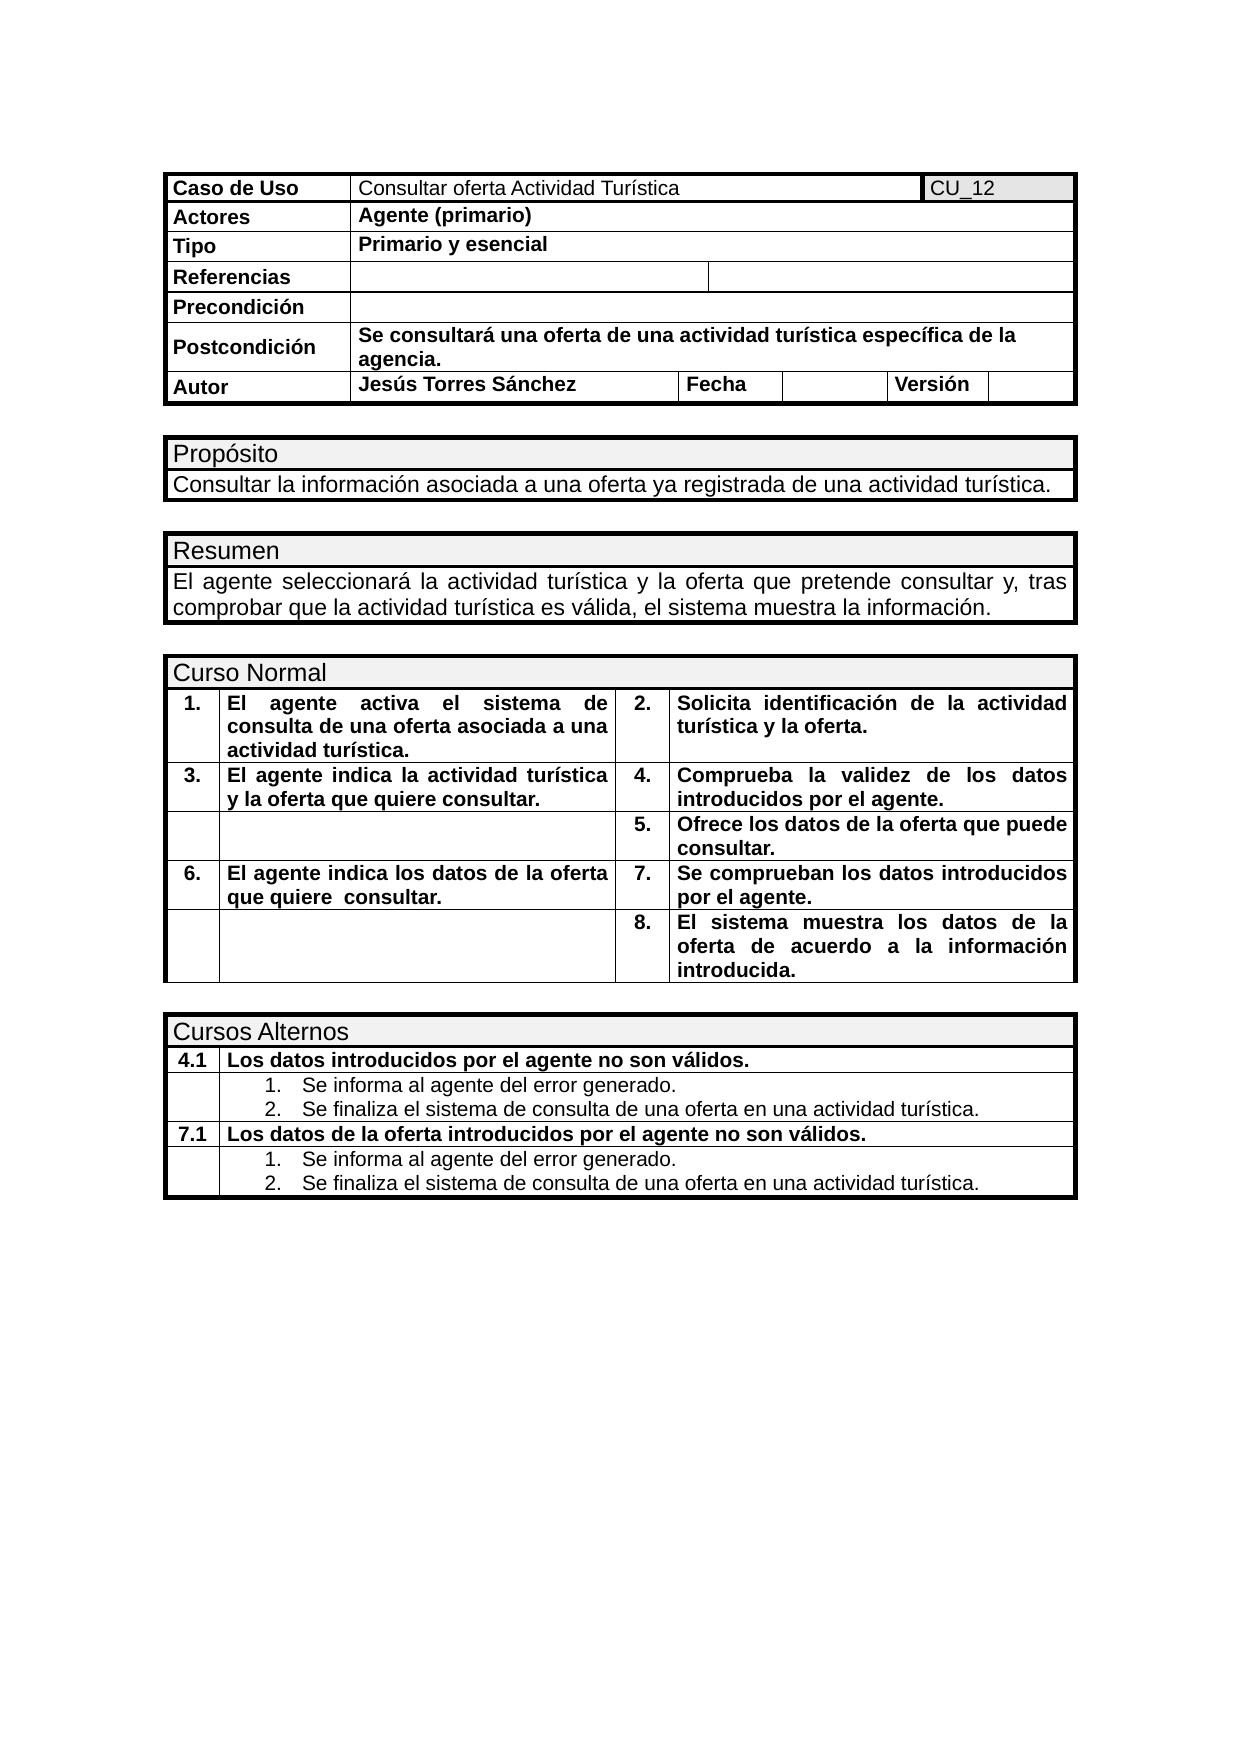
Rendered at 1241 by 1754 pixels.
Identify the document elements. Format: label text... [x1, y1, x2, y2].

table_cell [351, 293, 1073, 322]
table_cell Fecha [679, 372, 782, 401]
table_cell [989, 372, 1073, 401]
table_cell Jesús Torres Sánchez [351, 372, 678, 401]
table_header Cursos Alternos [168, 1017, 1073, 1045]
table_cell El agente indica la actividad turística y la oferta que quiere consultar. [220, 763, 615, 811]
table_cell Se consultará una oferta de una actividad turística específica de la agencia. [351, 323, 1073, 371]
table_cell [351, 262, 708, 291]
table_cell El sistema muestra los datos de la oferta de acuerdo a la información introducida. [670, 910, 1073, 982]
table_cell Agente (primario) [351, 203, 1073, 231]
table_cell Comprueba la validez de los datos introducidos por el agente. [670, 763, 1073, 811]
table_header Caso de Uso [168, 176, 350, 200]
table_cell 1. [168, 690, 219, 762]
table_cell Consultar la información asociada a una oferta ya registrada de una actividad turística. [168, 471, 1073, 498]
table_cell [220, 812, 615, 860]
table_cell [168, 910, 219, 982]
table_header Consultar oferta Actividad Turística [351, 176, 920, 200]
table_cell Tipo [168, 232, 350, 261]
table_cell [168, 1073, 219, 1121]
table_cell [220, 910, 615, 982]
table_header Curso Normal [168, 658, 1073, 687]
table_cell 7. [616, 861, 669, 909]
table_cell Autor [168, 372, 350, 401]
table_cell Solicita identificación de la actividad turística y la oferta. [670, 690, 1073, 762]
table_cell [168, 812, 219, 860]
table_cell 4. [616, 763, 669, 811]
table_cell 2. [616, 690, 669, 762]
table_cell 8. [616, 910, 669, 982]
table_cell Primario y esencial [351, 232, 1073, 261]
table_cell 3. [168, 763, 219, 811]
table_cell Precondición [168, 293, 350, 322]
table_cell 6. [168, 861, 219, 909]
table_cell [783, 372, 887, 401]
table_header CU_12 [925, 176, 1073, 200]
table_cell Ofrece los datos de la oferta que puede consultar. [670, 812, 1073, 860]
table_cell Versión [888, 372, 988, 401]
table_cell Se informa al agente del error generado. Se finaliza el sistema de consulta de una oferta en una actividad turística. [220, 1147, 1073, 1195]
table_cell 5. [616, 812, 669, 860]
table_cell Los datos de la oferta introducidos por el agente no son válidos. [220, 1122, 1073, 1146]
table_header Propósito [168, 440, 1073, 468]
table_cell [709, 262, 1073, 291]
table_cell Se informa al agente del error generado. Se finaliza el sistema de consulta de una oferta en una actividad turística. [220, 1073, 1073, 1121]
table_cell El agente seleccionará la actividad turística y la oferta que pretende consultar y, tras comprobar que la actividad turística es válida, el sistema muestra la información. [168, 568, 1073, 620]
table_cell Referencias [168, 262, 350, 291]
table_header Resumen [168, 536, 1073, 564]
table_cell Postcondición [168, 323, 350, 371]
table_cell Se comprueban los datos introducidos por el agente. [670, 861, 1073, 909]
table_cell El agente indica los datos de la oferta que quiere consultar. [220, 861, 615, 909]
table_cell Actores [168, 203, 350, 231]
table_cell 7.1 [168, 1122, 219, 1146]
table_cell [168, 1147, 219, 1195]
table_cell 4.1 [168, 1048, 219, 1072]
table_cell El agente activa el sistema de consulta de una oferta asociada a una actividad turística. [220, 690, 615, 762]
table_cell Los datos introducidos por el agente no son válidos. [220, 1048, 1073, 1072]
